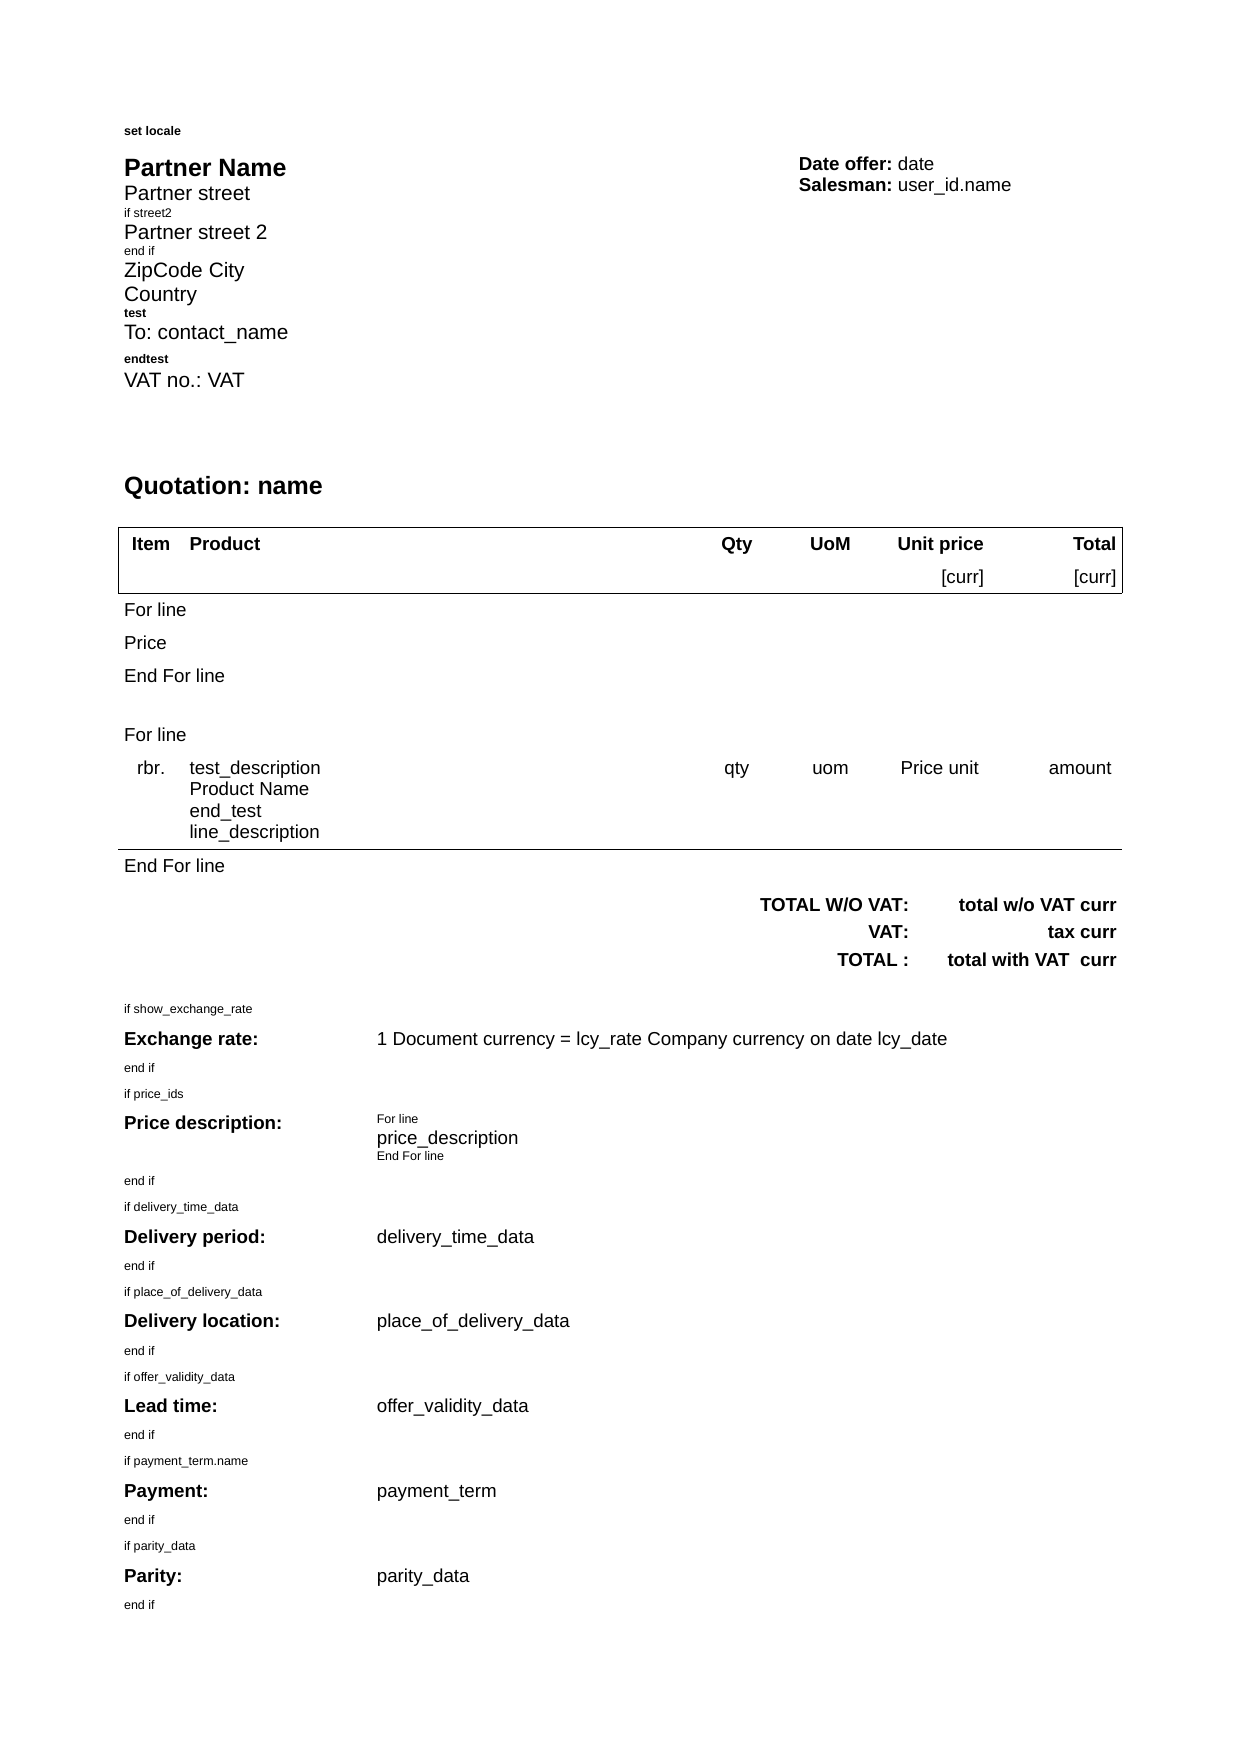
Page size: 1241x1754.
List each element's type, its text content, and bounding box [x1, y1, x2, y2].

table_cell if parity_data [118, 1533, 1122, 1559]
table_cell if payment_term.name [118, 1448, 1122, 1474]
table_cell For line price_description End For line [371, 1106, 1122, 1168]
table_cell offer_validity_data [371, 1389, 1122, 1422]
table_cell delivery_time_data [371, 1220, 1122, 1253]
table_cell Parity: [118, 1559, 371, 1592]
table_cell Partner Name Partner street if street2 Partner street 2 end if ZipCode City Country test To: contact_name endtest VAT no.: VAT [118, 147, 793, 398]
table_cell [184, 560, 690, 593]
table_cell end if [118, 1055, 1122, 1081]
table_cell [784, 560, 877, 593]
table_header Product [184, 528, 690, 560]
table_cell place_of_delivery_data [371, 1305, 1122, 1338]
table_cell 1 Document currency = lcy_rate Company currency on date lcy_date [371, 1022, 1122, 1055]
table_cell Date offer: date Salesman: user_id.name [793, 147, 1122, 398]
table_cell [119, 560, 183, 593]
table_cell Price unit [877, 751, 989, 848]
table_header Quotation: name [118, 465, 1122, 505]
table_cell rbr. [118, 751, 183, 848]
table_cell Delivery period: [118, 1220, 371, 1253]
table_cell Price [118, 626, 1122, 659]
table_header if offer_validity_data [118, 1364, 1122, 1389]
table_cell [curr] [989, 560, 1122, 593]
table_cell For line [118, 594, 1122, 626]
table_cell end if [118, 1422, 1122, 1448]
table_cell End For line [118, 659, 1122, 692]
table_cell test_description Product Name end_test line_description [184, 751, 690, 848]
table_header Qty [690, 528, 783, 560]
table_cell Payment: [118, 1474, 371, 1507]
table_cell end if [118, 1592, 1122, 1617]
table_cell [curr] [877, 560, 989, 593]
table_cell end if [118, 1168, 1122, 1194]
table_cell total w/o VAT curr tax curr total with VAT curr [915, 882, 1122, 982]
table_header if show_exchange_rate [118, 996, 1122, 1022]
table_header UoM [784, 528, 877, 560]
table_cell end if [118, 1507, 1122, 1533]
table_cell uom [784, 751, 877, 848]
table_cell Price description: [118, 1106, 371, 1168]
table_header if delivery_time_data [118, 1194, 1122, 1220]
table_header Total [989, 528, 1122, 560]
table_cell End For line [118, 850, 1122, 882]
table_cell Exchange rate: [118, 1022, 371, 1055]
table_cell end if [118, 1338, 1122, 1363]
table_header Unit price [877, 528, 989, 560]
table_cell end if [118, 1253, 1122, 1279]
table_cell [118, 692, 1122, 718]
table_cell parity_data [371, 1559, 1122, 1592]
table_header Item [119, 528, 183, 560]
table_cell qty [690, 751, 783, 848]
table_cell TOTAL W/O VAT: VAT: TOTAL : [118, 882, 914, 982]
table_cell For line [118, 718, 1122, 751]
table_cell Lead time: [118, 1389, 371, 1422]
table_cell if place_of_delivery_data [118, 1279, 1122, 1304]
table_cell [690, 560, 783, 593]
table_cell payment_term [371, 1474, 1122, 1507]
table_header set locale [118, 118, 1122, 147]
table_cell if price_ids [118, 1081, 1122, 1106]
table_cell Delivery location: [118, 1305, 371, 1338]
table_cell amount [989, 751, 1122, 848]
